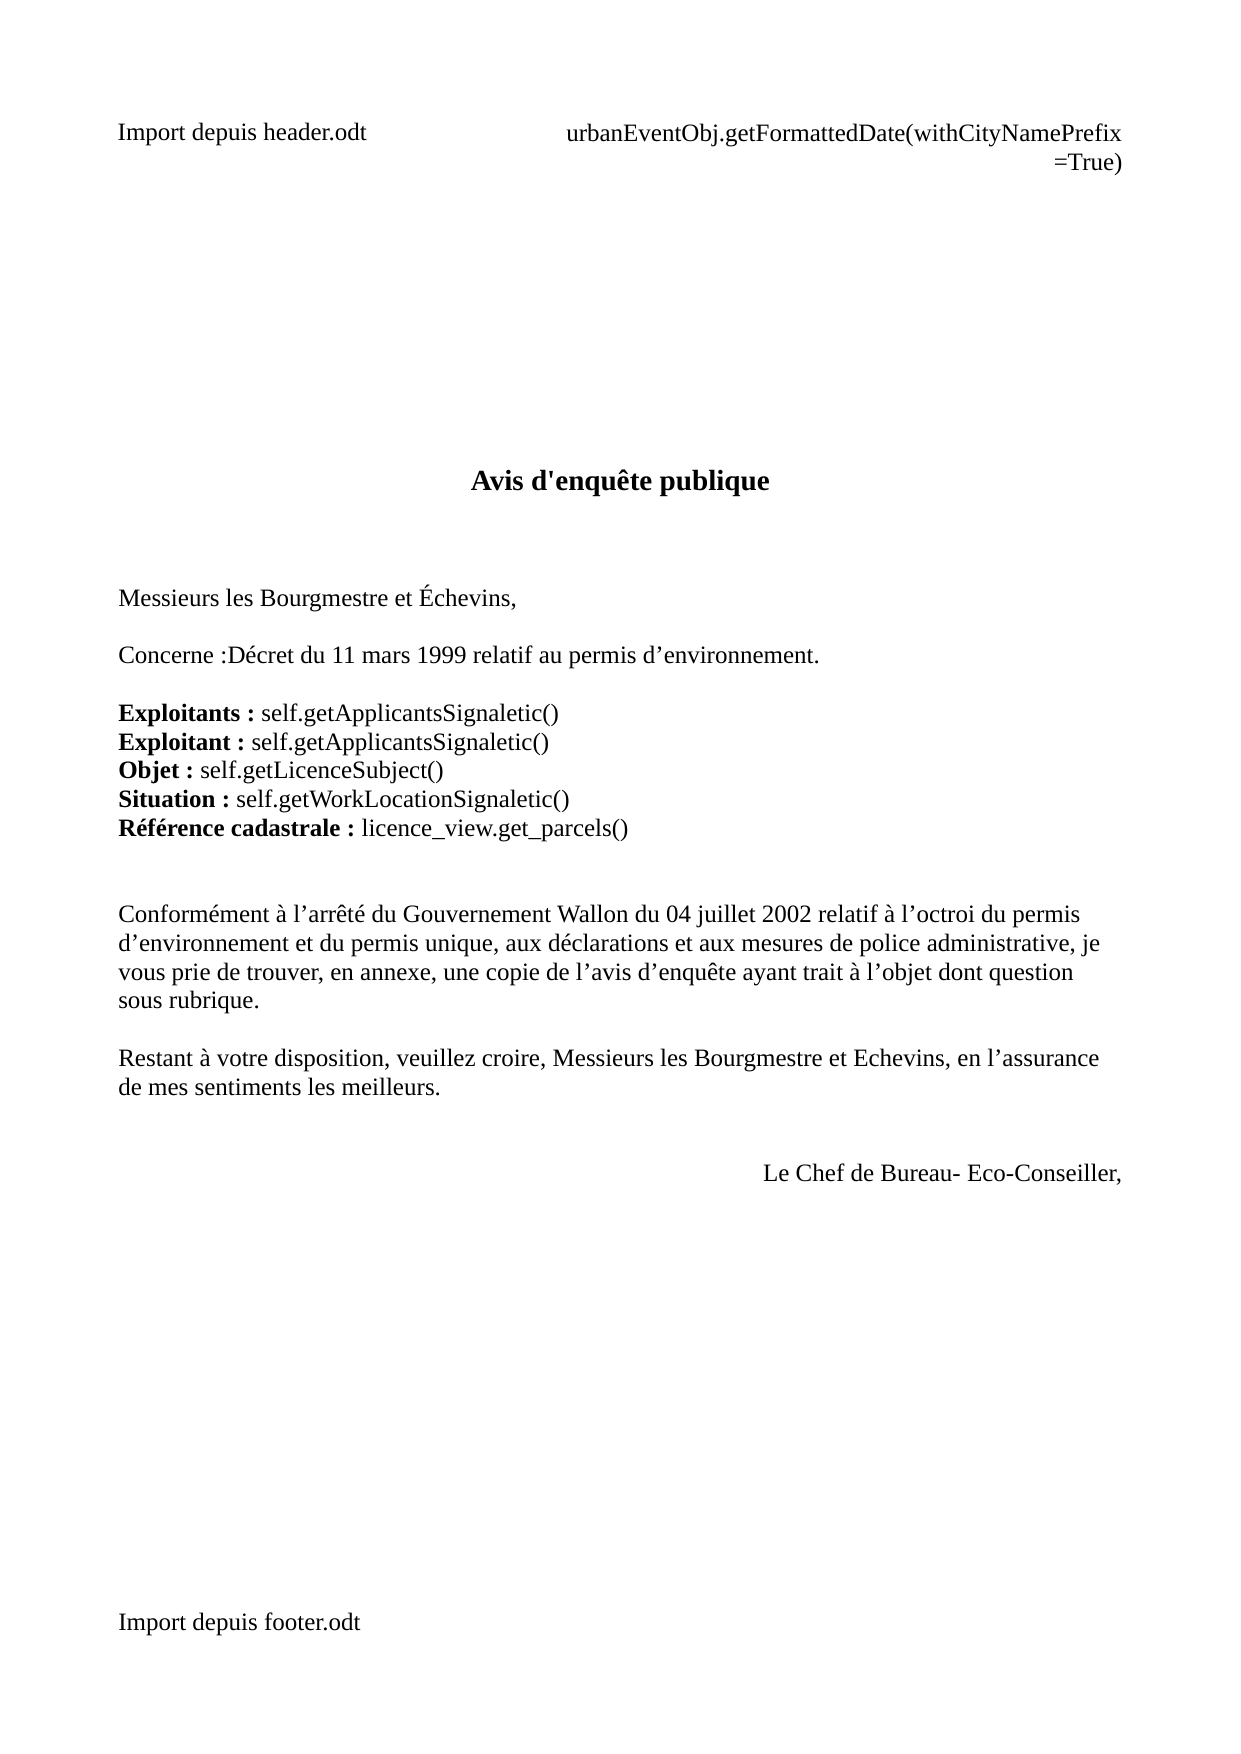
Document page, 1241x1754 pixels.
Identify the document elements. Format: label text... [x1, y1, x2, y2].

text Exploitants : self.getApplicantsSignaletic() [118, 698, 1122, 727]
text Objet : self.getLicenceSubject() [118, 755, 1122, 784]
text Exploitant : self.getApplicantsSignaletic() [118, 727, 1122, 755]
text Référence cadastrale : licence_view.get_parcels() [118, 813, 1122, 842]
text Restant à votre disposition, veuillez croire, Messieurs les Bourgmestre et Echevins, en l’assurance de mes sentiments les meilleurs. [118, 1043, 1122, 1100]
text Situation : self.getWorkLocationSignaletic() [118, 784, 1122, 813]
text Messieurs les Bourgmestre et Échevins, [118, 583, 1122, 612]
text Concerne :Décret du 11 mars 1999 relatif au permis d’environnement. [118, 640, 1122, 669]
text Conformément à l’arrêté du Gouvernement Wallon du 04 juillet 2002 relatif à l’octroi du permis d’environnement et du permis unique, aux déclarations et aux mesures de police administrative, je vous prie de trouver, en annexe, une copie de l’avis d’enquête ayant trait à l’objet dont question sous rubrique. [118, 899, 1122, 1014]
text Le Chef de Bureau- Eco-Conseiller, [118, 1158, 1122, 1187]
title Avis d'enquête publique [118, 463, 1122, 497]
text urbanEventObj.getFormattedDate(withCityNamePrefix=True) [117, 118, 1122, 426]
text Import depuis header.odt [117, 117, 538, 146]
